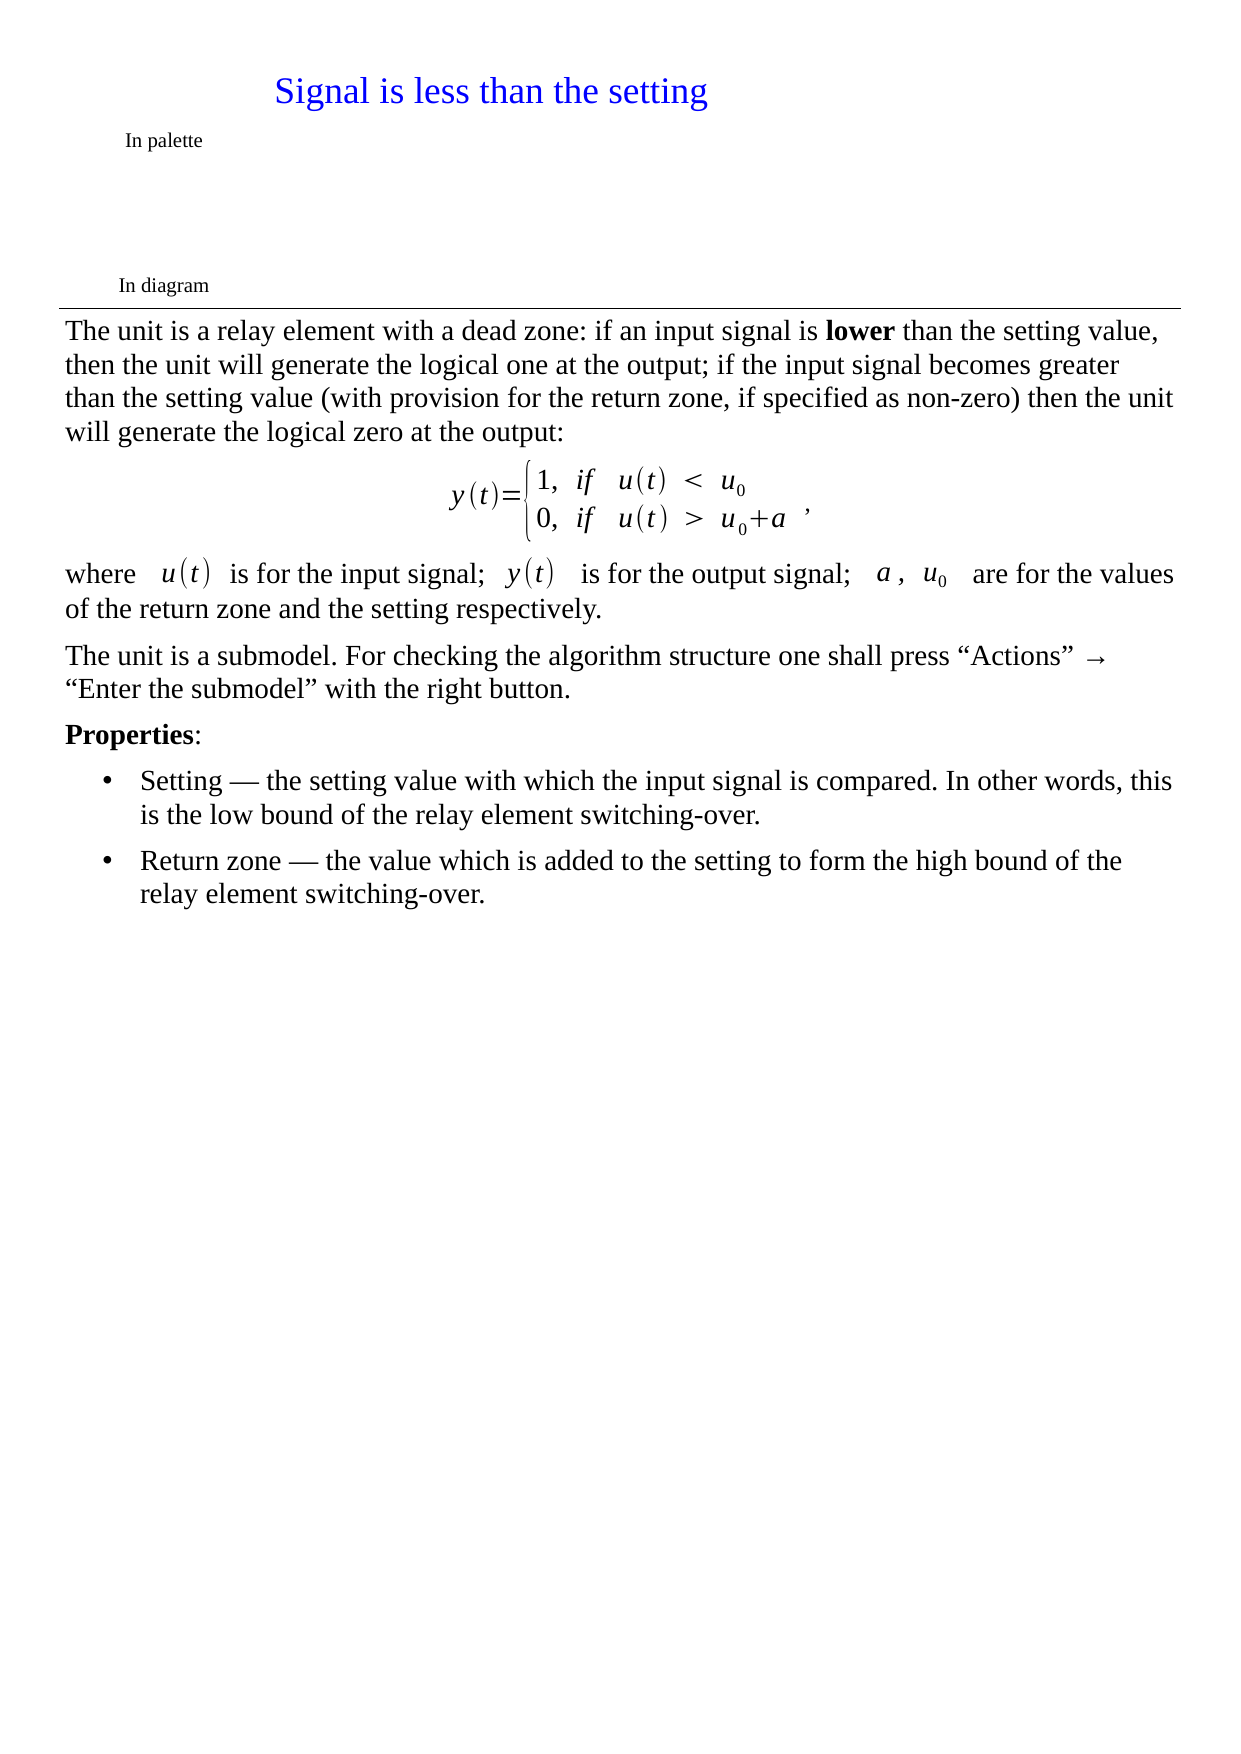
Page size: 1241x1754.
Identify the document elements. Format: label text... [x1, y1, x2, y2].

table_cell In diagram [59, 268, 268, 308]
table_cell [269, 122, 1181, 162]
table_cell In palette [59, 122, 268, 162]
table_cell [269, 268, 1181, 308]
table_cell [59, 162, 268, 267]
table_header Signal is less than the setting [269, 59, 1181, 122]
table_cell [269, 162, 1181, 267]
table_header [59, 59, 268, 122]
table_cell The unit is a relay element with a dead zone: if an input signal is lower than the setting value, then the unit will generate the logical one at the output; if the input signal becomes greater than the setting value (with provision for the return zone, if specified as non-zero) then the unit will generate the logical zero at the output: , where is for the input signal; is for the output signal; are for the values of the return zone and the setting respectively. The unit is a submodel. For checking the algorithm structure one shall press “Actions” → “Enter the submodel” with the right button. Properties: Setting — the setting value with which the input signal is compared. In other words, this is the low bound of the relay element switching-over. Return zone — the value which is added to the setting to form the high bound of the relay element switching-over. [59, 309, 1181, 928]
